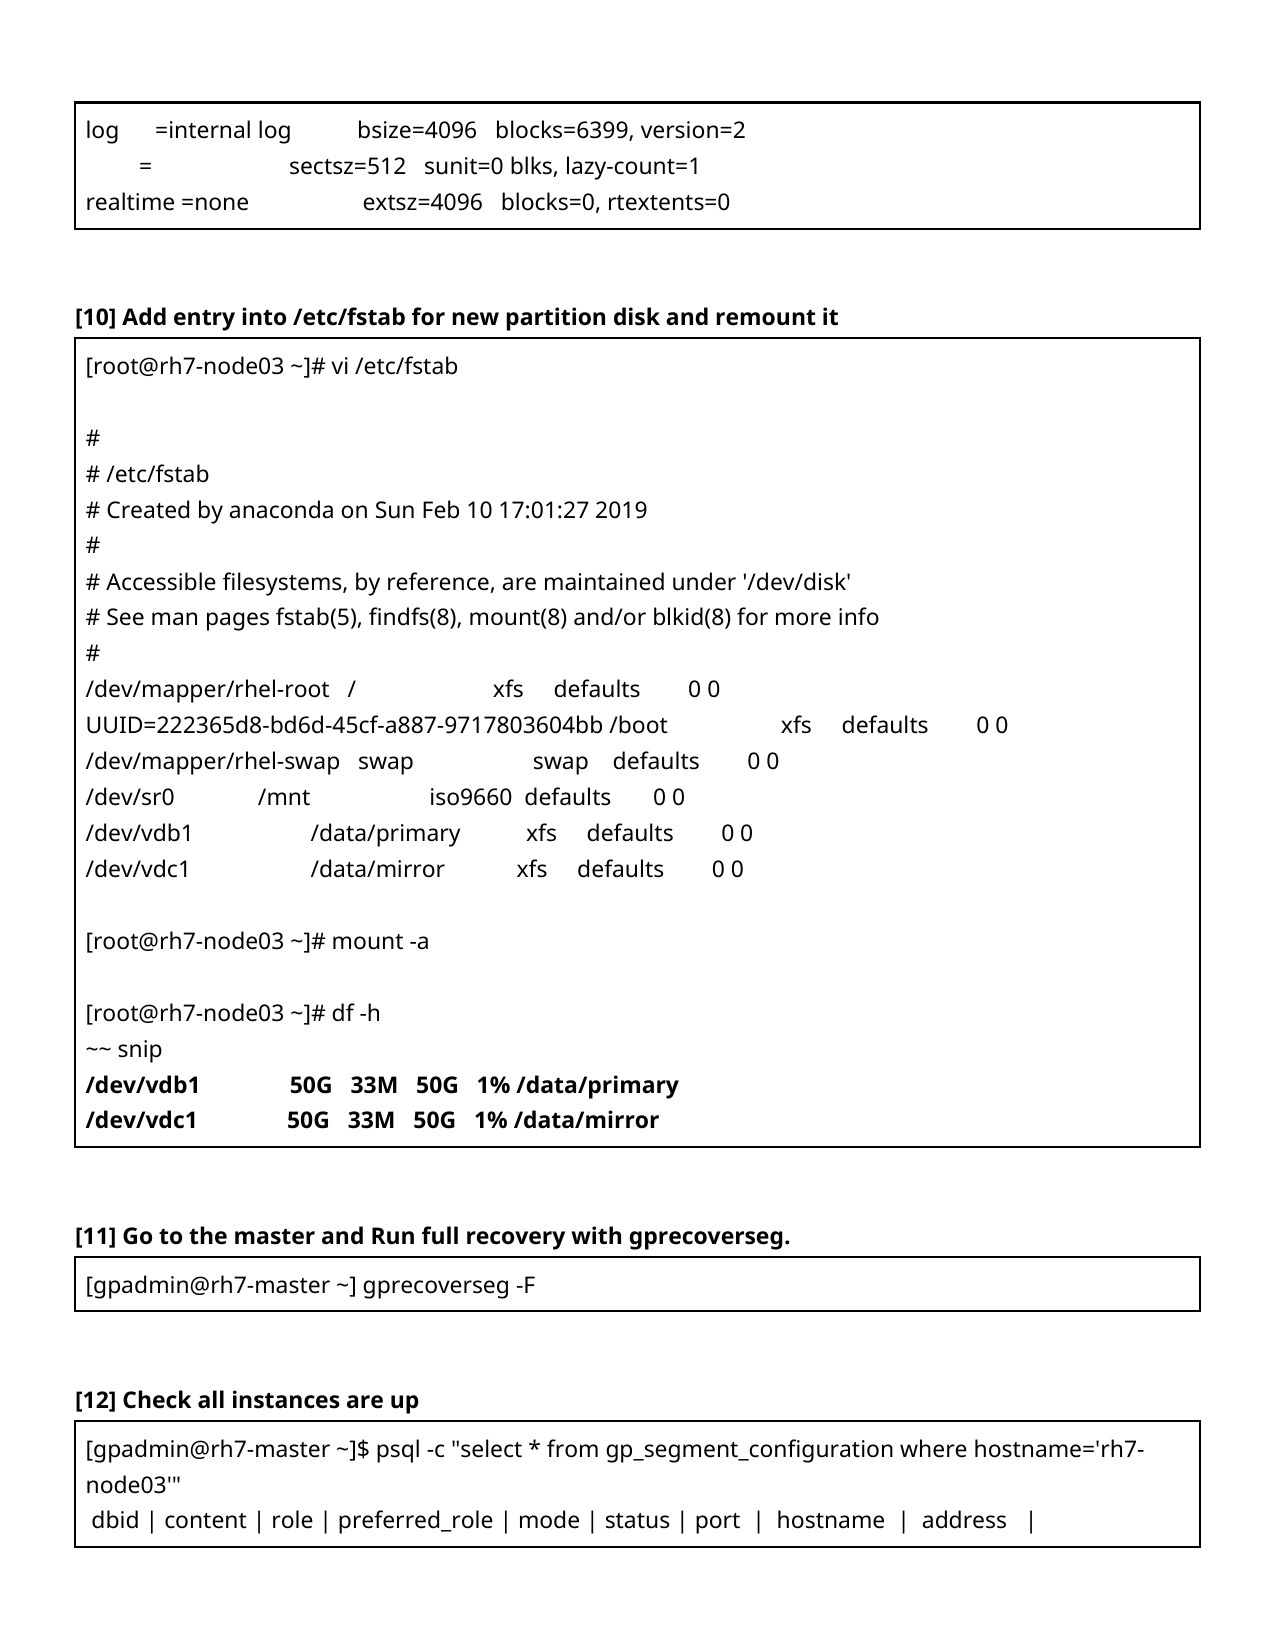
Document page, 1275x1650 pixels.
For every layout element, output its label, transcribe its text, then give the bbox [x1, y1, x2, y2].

table_header log =internal log bsize=4096 blocks=6399, version=2 = sectsz=512 sunit=0 blks, lazy-count=1 realtime =none extsz=4096 blocks=0, rtextents=0 [76, 104, 1199, 227]
text [12] Check all instances are up [75, 1384, 1200, 1415]
table_header [gpadmin@rh7-master ~] gprecoverseg -F [76, 1258, 1199, 1310]
table_header [gpadmin@rh7-master ~]$ psql -c "select * from gp_segment_configuration where hostname='rh7-node03'" dbid | content | role | preferred_role | mode | status | port | hostname | address | [76, 1422, 1199, 1546]
text [11] Go to the master and Run full recovery with gprecoverseg. [75, 1220, 1200, 1251]
text [10] Add entry into /etc/fstab for new partition disk and remount it [75, 301, 1200, 333]
table_header [root@rh7-node03 ~]# vi /etc/fstab # # /etc/fstab # Created by anaconda on Sun Feb 10 17:01:27 2019 # # Accessible filesystems, by reference, are maintained under '/dev/disk' # See man pages fstab(5), findfs(8), mount(8) and/or blkid(8) for more info # /dev/mapper/rhel-root / xfs defaults 0 0 UUID=222365d8-bd6d-45cf-a887-9717803604bb /boot xfs defaults 0 0 /dev/mapper/rhel-swap swap swap defaults 0 0 /dev/sr0 /mnt iso9660 defaults 0 0 /dev/vdb1 /data/primary xfs defaults 0 0 /dev/vdc1 /data/mirror xfs defaults 0 0 [root@rh7-node03 ~]# mount -a [root@rh7-node03 ~]# df -h ~~ snip /dev/vdb1 50G 33M 50G 1% /data/primary /dev/vdc1 50G 33M 50G 1% /data/mirror [76, 339, 1199, 1146]
